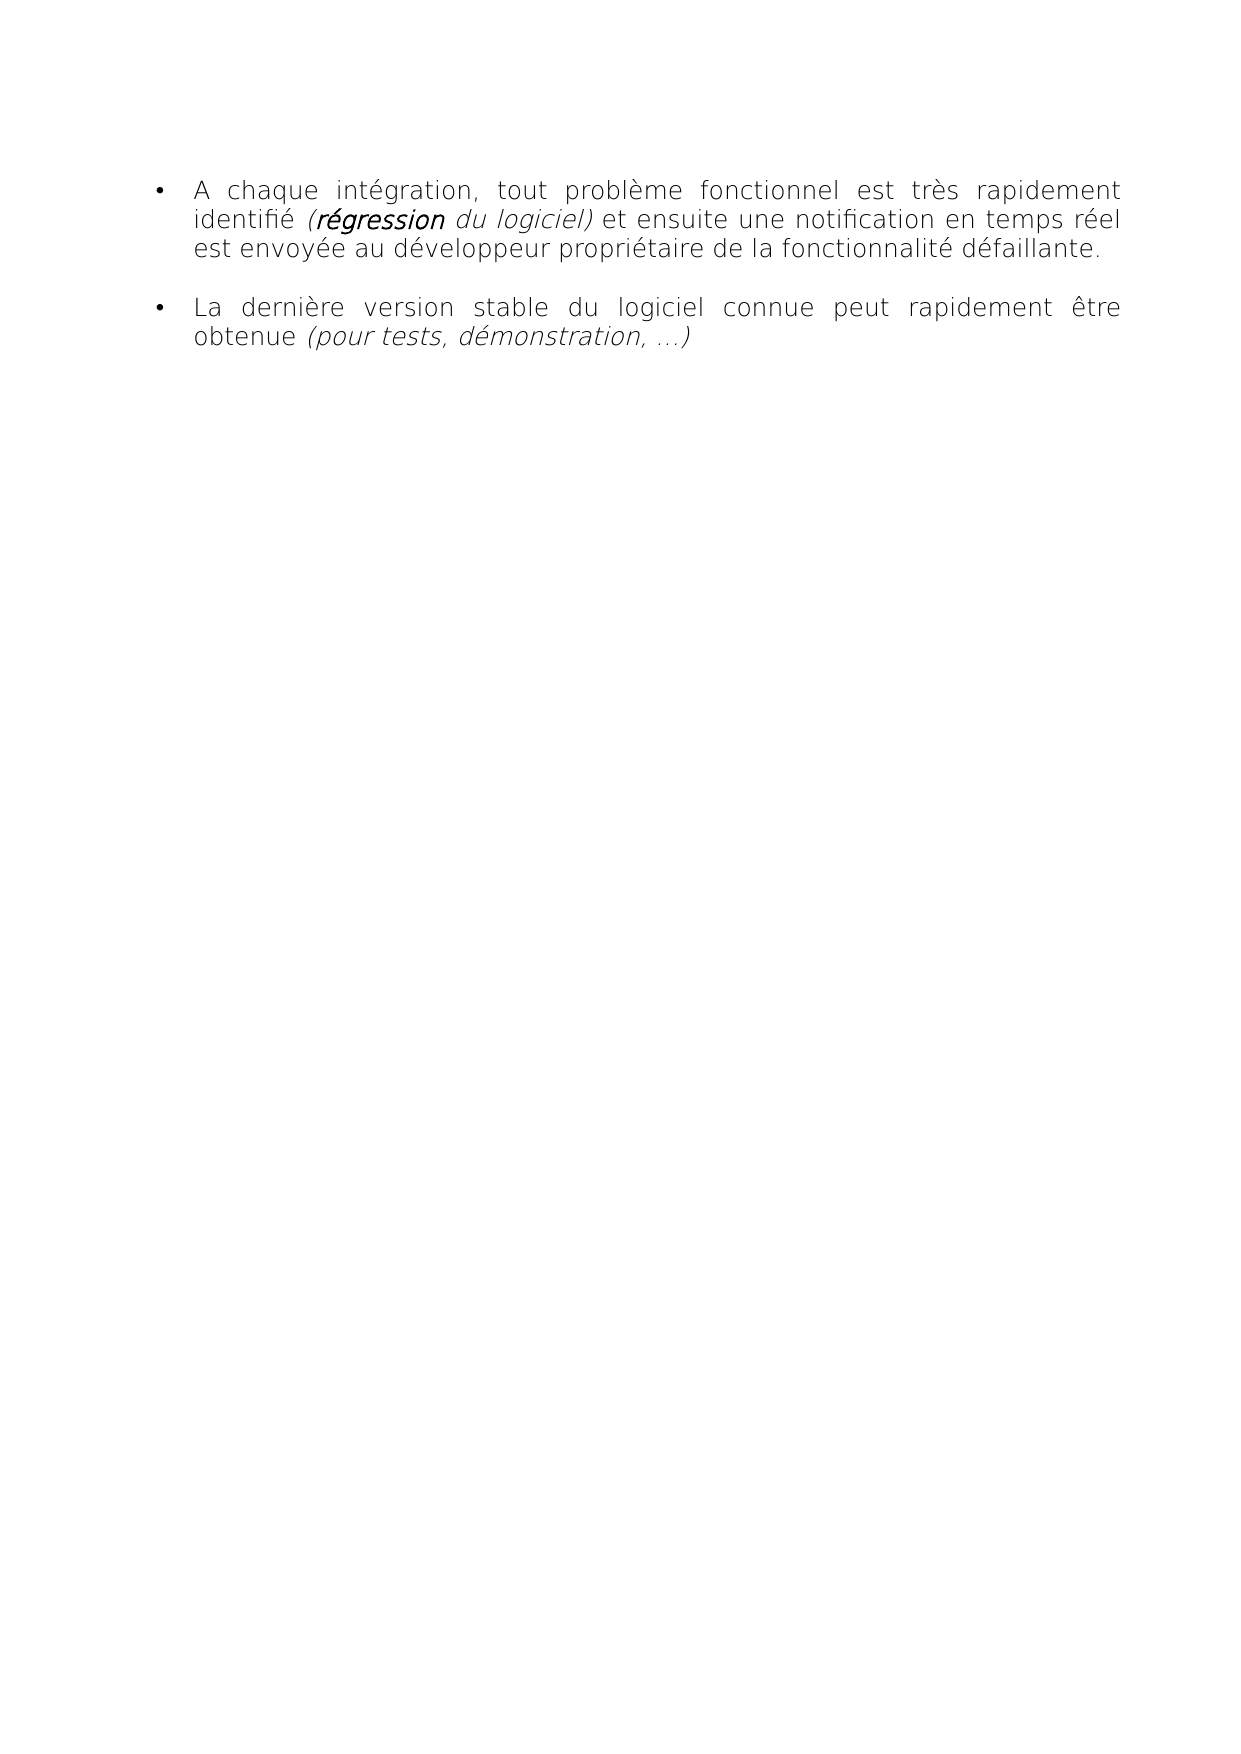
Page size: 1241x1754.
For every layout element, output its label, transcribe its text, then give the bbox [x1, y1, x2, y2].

list A chaque intégration, tout problème fonctionnel est très rapidement identifié (régression du logiciel) et ensuite une notification en temps réel est envoyée au développeur propriétaire de la fonctionnalité défaillante. [156, 176, 1122, 264]
list La dernière version stable du logiciel connue peut rapidement être obtenue (pour tests, démonstration, ...) [156, 293, 1122, 351]
